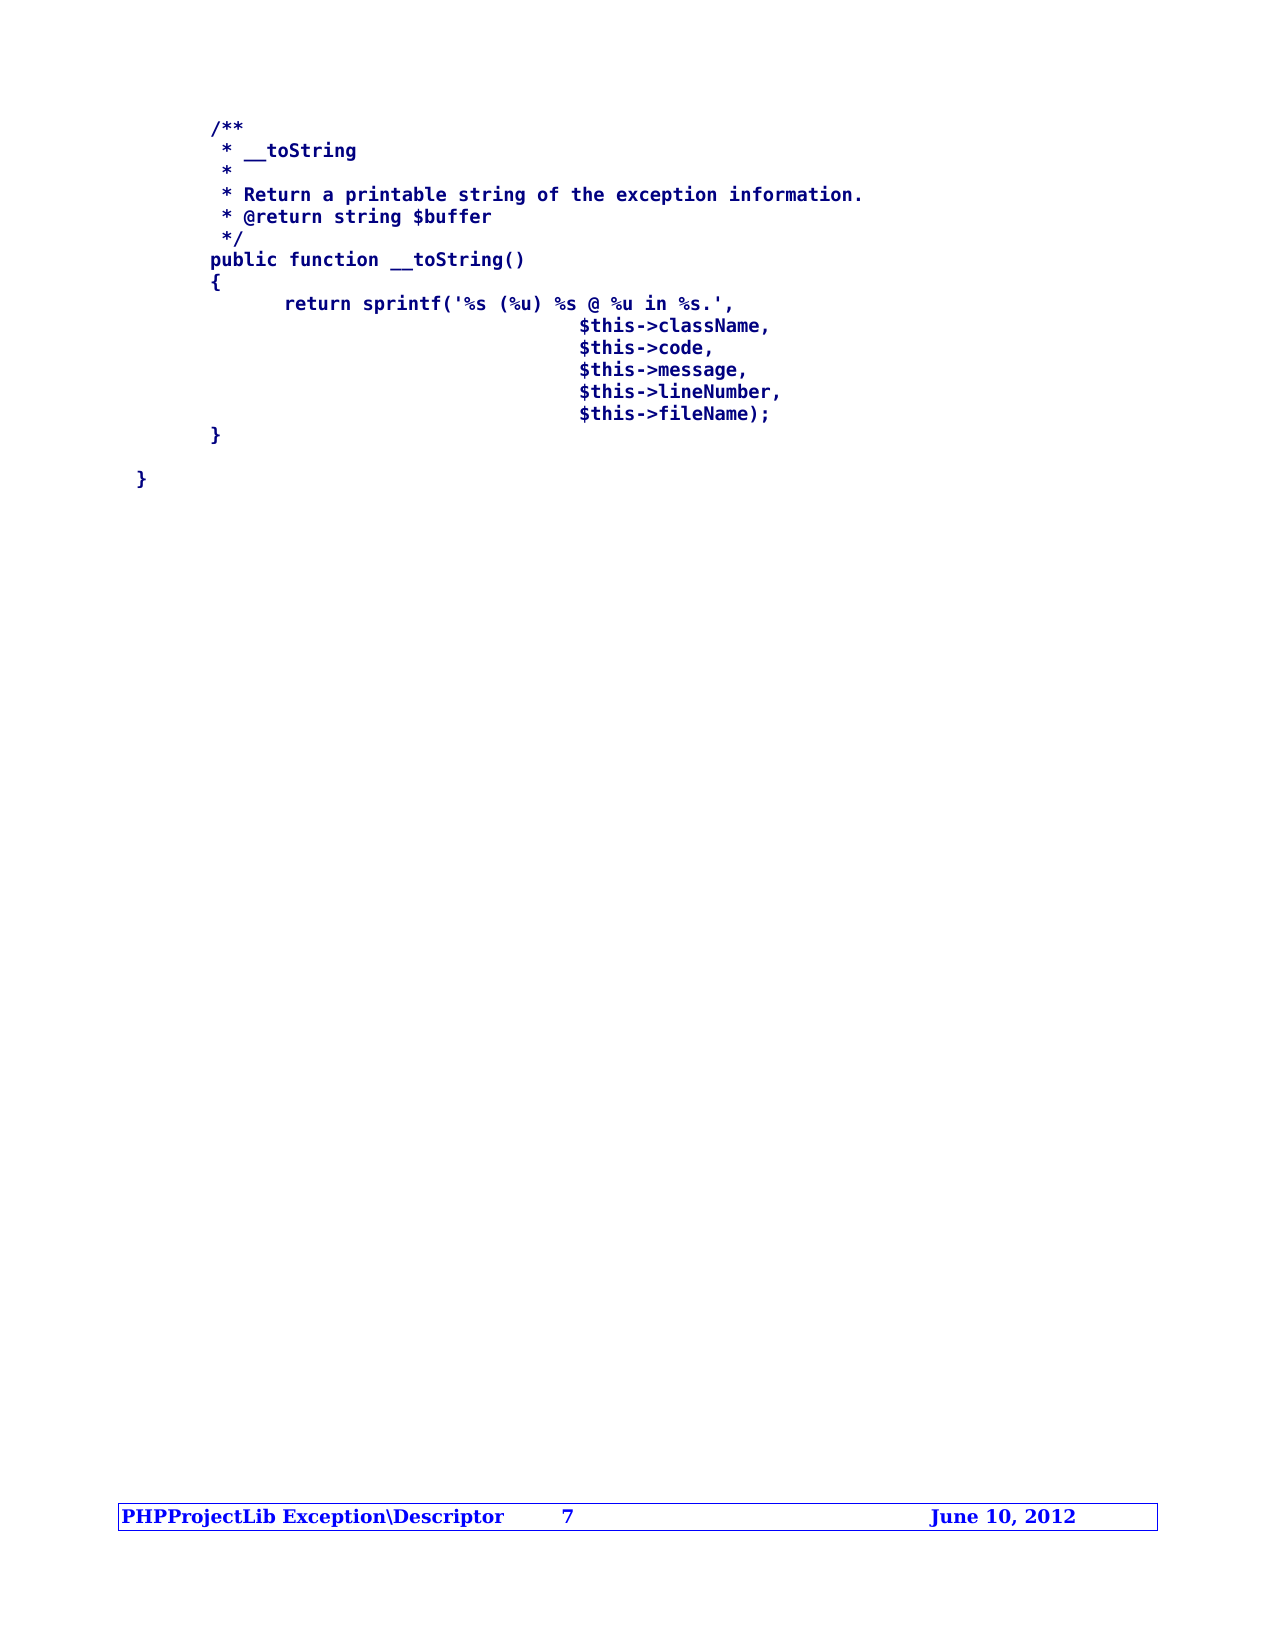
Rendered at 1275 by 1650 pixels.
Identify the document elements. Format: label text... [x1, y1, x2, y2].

list * __toString [136, 140, 1157, 162]
list } [136, 468, 1157, 490]
list $this->fileName); [136, 402, 1157, 424]
list $this->code, [136, 337, 1157, 359]
list /** [136, 118, 1157, 140]
list return sprintf('%s (%u) %s @ %u in %s.', [136, 293, 1157, 315]
list $this->message, [136, 359, 1157, 381]
list $this->lineNumber, [136, 381, 1157, 402]
list */ [136, 227, 1157, 249]
list $this->className, [136, 315, 1157, 337]
list } [136, 424, 1157, 446]
list * [136, 162, 1157, 184]
list * Return a printable string of the exception information. [136, 184, 1157, 206]
list { [136, 271, 1157, 293]
list public function __toString() [136, 249, 1157, 271]
list * @return string $buffer [136, 206, 1157, 227]
